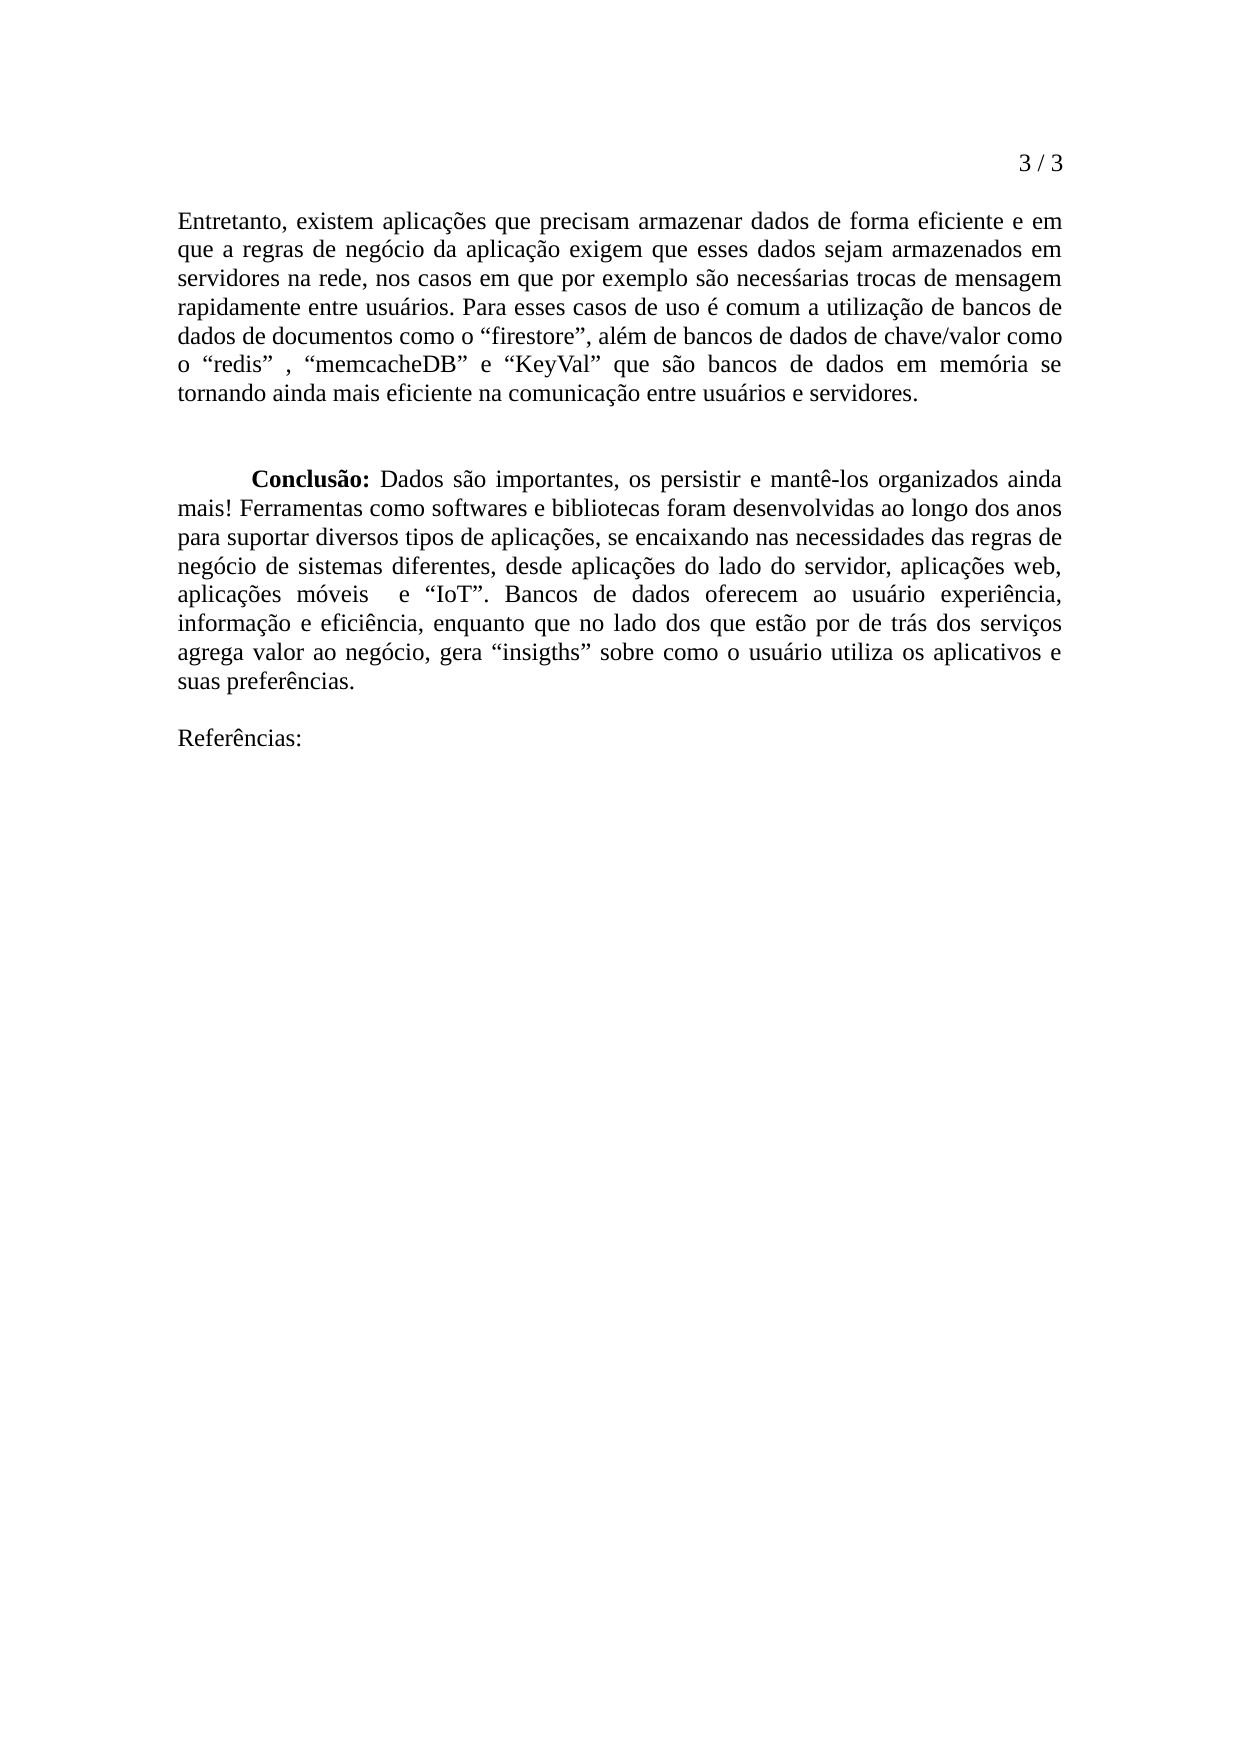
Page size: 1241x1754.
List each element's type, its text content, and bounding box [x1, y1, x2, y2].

text Referências: [177, 723, 1063, 752]
text Entretanto, existem aplicações que precisam armazenar dados de forma eficiente e em que a regras de negócio da aplicação exigem que esses dados sejam armazenados em servidores na rede, nos casos em que por exemplo são necesśarias trocas de mensagem rapidamente entre usuários. Para esses casos de uso é comum a utilização de bancos de dados de documentos como o “firestore”, além de bancos de dados de chave/valor como o “redis” , “memcacheDB” e “KeyVal” que são bancos de dados em memória se tornando ainda mais eficiente na comunicação entre usuários e servidores. [177, 206, 1063, 407]
text Conclusão: Dados são importantes, os persistir e mantê-los organizados ainda mais! Ferramentas como softwares e bibliotecas foram desenvolvidas ao longo dos anos para suportar diversos tipos de aplicações, se encaixando nas necessidades das regras de negócio de sistemas diferentes, desde aplicações do lado do servidor, aplicações web, aplicações móveis e “IoT”. Bancos de dados oferecem ao usuário experiência, informação e eficiência, enquanto que no lado dos que estão por de trás dos serviços agrega valor ao negócio, gera “insigths” sobre como o usuário utiliza os aplicativos e suas preferências. [177, 464, 1063, 694]
